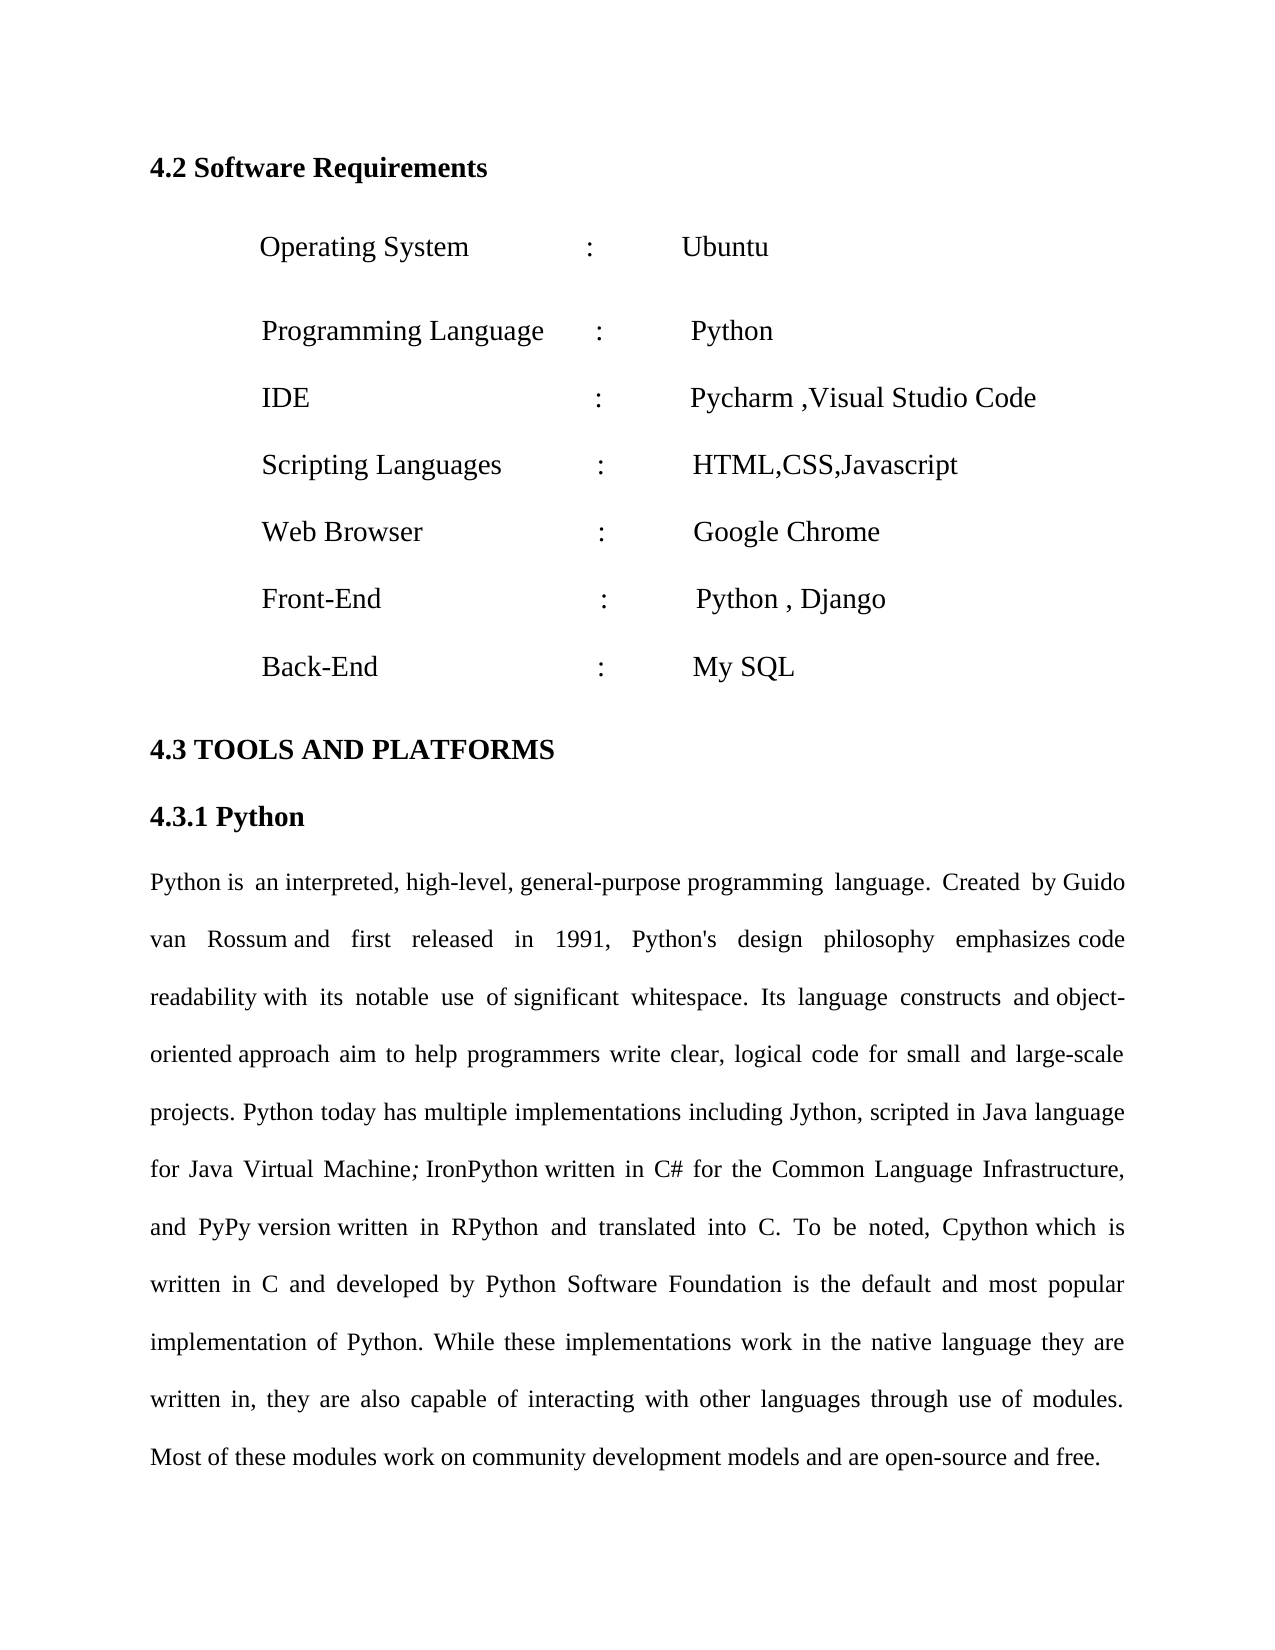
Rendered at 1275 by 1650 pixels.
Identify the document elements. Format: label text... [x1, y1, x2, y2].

text 4.3.1 Python [150, 799, 1125, 833]
text 4.3 TOOLS AND PLATFORMS [150, 732, 1125, 766]
text Scripting Languages : HTML,CSS,Javascript [150, 447, 1125, 481]
text IDE : Pycharm ,Visual Studio Code [225, 380, 1125, 414]
text Back-End : My SQL [135, 649, 1081, 682]
text 4.2 Software Requirements [150, 150, 1125, 183]
text Front-End : Python , Django [150, 582, 1125, 615]
text Web Browser : Google Chrome [225, 514, 1125, 548]
text Python is an interpreted, high-level, general-purpose programming language. Created by Guido van Rossum and first released in 1991, Python's design philosophy emphasizes code readability with its notable use of significant whitespace. Its language constructs and object-oriented approach aim to help programmers write clear, logical code for small and large-scale projects. Python today has multiple implementations including Jython, scripted in Java language for Java Virtual Machine; IronPython written in C# for the Common Language Infrastructure, and PyPy version written in RPython and translated into C. To be noted, Cpython which is written in C and developed by Python Software Foundation is the default and most popular implementation of Python. While these implementations work in the native language they are written in, they are also capable of interacting with other languages through use of modules. Most of these modules work on community development models and are open-source and free. [150, 867, 1125, 1470]
text Operating System : Ubuntu [150, 229, 1125, 263]
text Programming Language : Python [225, 313, 1125, 347]
